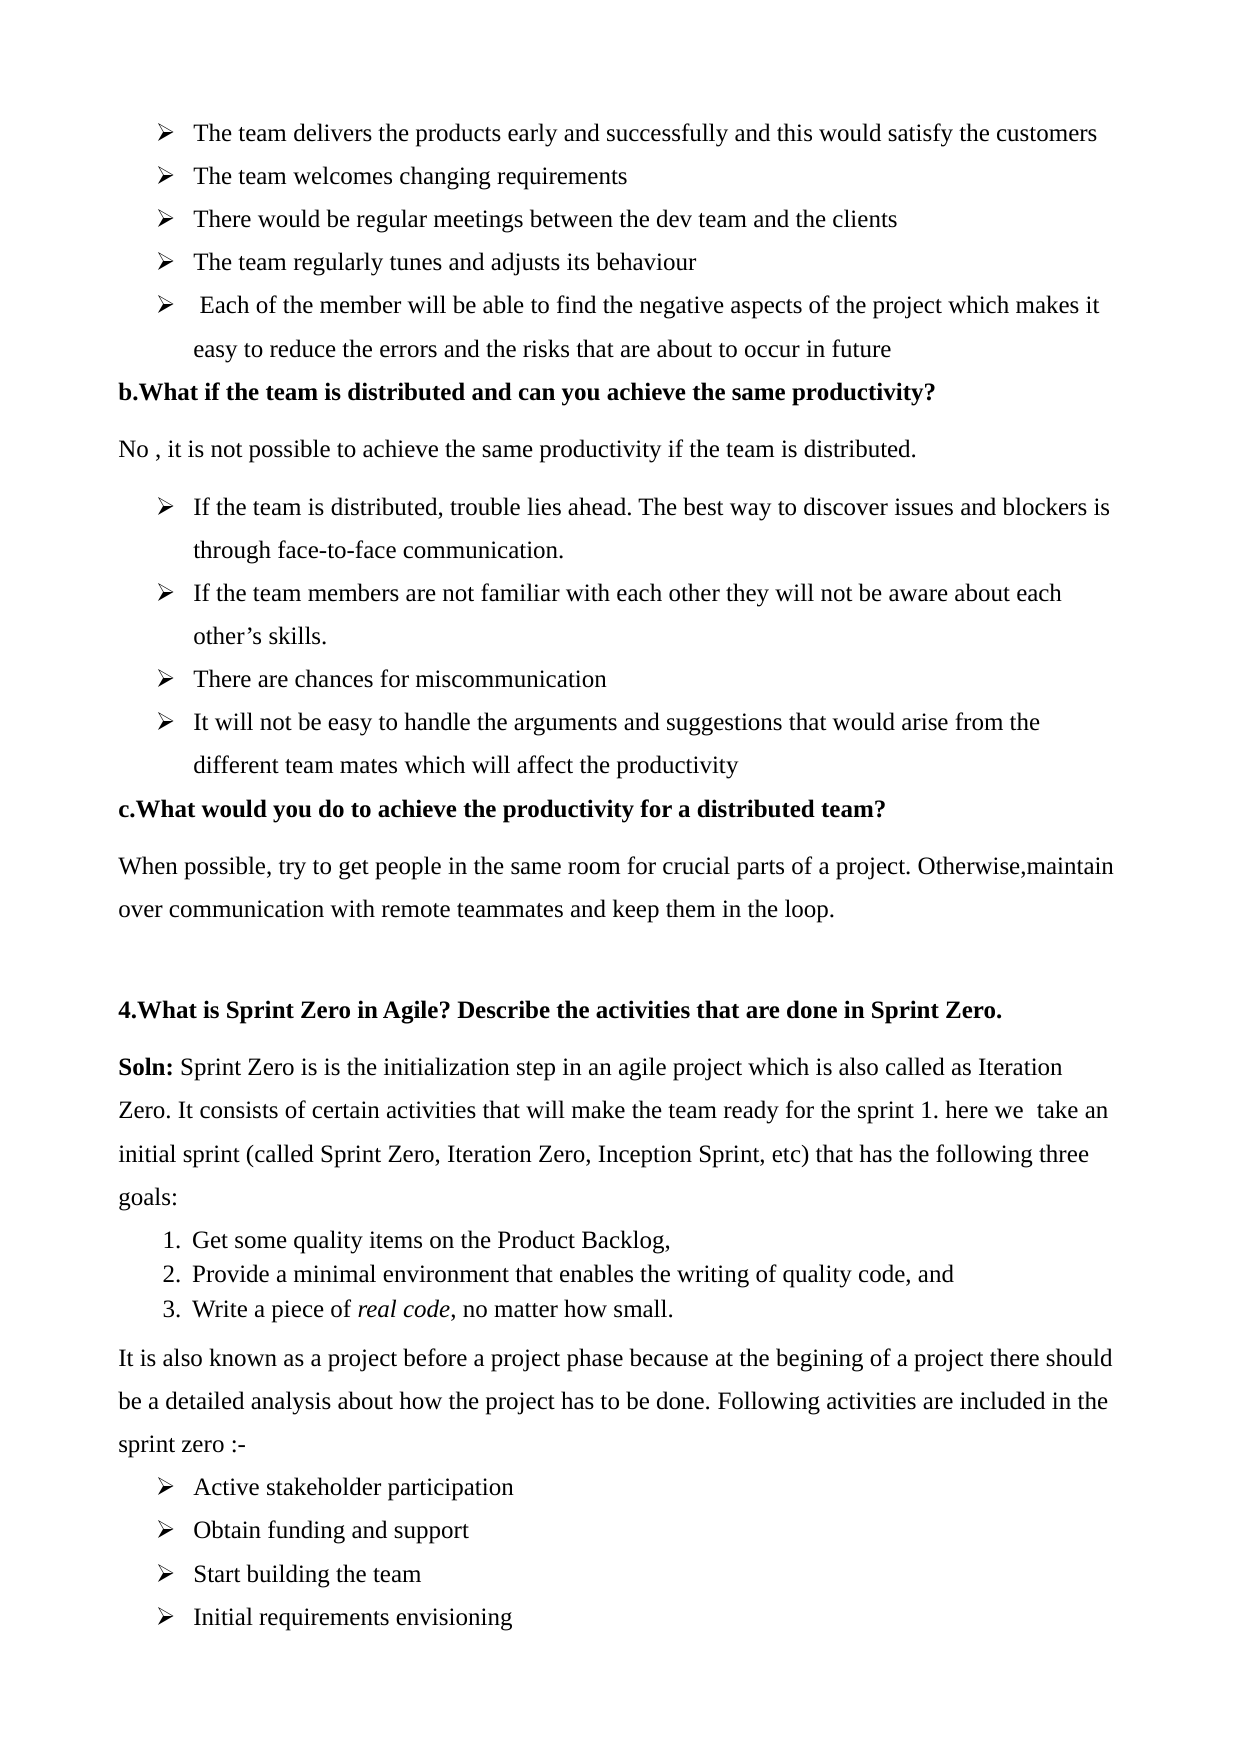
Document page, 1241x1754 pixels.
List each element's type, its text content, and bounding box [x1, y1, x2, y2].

list Write a piece of real code, no matter how small. [162, 1294, 1122, 1323]
list Active stakeholder participation [156, 1472, 1122, 1501]
list Provide a minimal environment that enables the writing of quality code, and [162, 1259, 1122, 1288]
list The team regularly tunes and adjusts its behaviour [156, 247, 1122, 276]
text c.What would you do to achieve the productivity for a distributed team? [118, 794, 1122, 822]
text When possible, try to get people in the same room for crucial parts of a project. Otherwise,maintain over communication with remote teammates and keep them in the loop. [118, 851, 1122, 923]
list If the team is distributed, trouble lies ahead. The best way to discover issues and blockers is through face-to-face communication. [156, 492, 1122, 564]
list Initial requirements envisioning [156, 1602, 1122, 1631]
list There would be regular meetings between the dev team and the clients [156, 204, 1122, 233]
list The team welcomes changing requirements [156, 161, 1122, 190]
text It is also known as a project before a project phase because at the begining of a project there should be a detailed analysis about how the project has to be done. Following activities are included in the sprint zero :- [118, 1343, 1122, 1458]
list It will not be easy to handle the arguments and suggestions that would arise from the different team mates which will affect the productivity [156, 707, 1122, 779]
list Get some quality items on the Product Backlog, [162, 1225, 1122, 1254]
text 4.What is Sprint Zero in Agile? Describe the activities that are done in Sprint Zero. [118, 995, 1122, 1024]
text Soln: Sprint Zero is is the initialization step in an agile project which is also called as Iteration Zero. It consists of certain activities that will make the team ready for the sprint 1. here we take an initial sprint (called Sprint Zero, Iteration Zero, Inception Sprint, etc) that has the following three goals: [118, 1052, 1122, 1211]
text No , it is not possible to achieve the same productivity if the team is distributed. [118, 434, 1122, 463]
list Each of the member will be able to find the negative aspects of the project which makes it easy to reduce the errors and the risks that are about to occur in future [156, 291, 1122, 362]
list The team delivers the products early and successfully and this would satisfy the customers [156, 118, 1122, 147]
list Obtain funding and support [156, 1516, 1122, 1544]
list Start building the team [156, 1559, 1122, 1587]
text b.What if the team is distributed and can you achieve the same productivity? [118, 377, 1122, 406]
list If the team members are not familiar with each other they will not be aware about each other’s skills. [156, 578, 1122, 650]
list There are chances for miscommunication [156, 664, 1122, 693]
